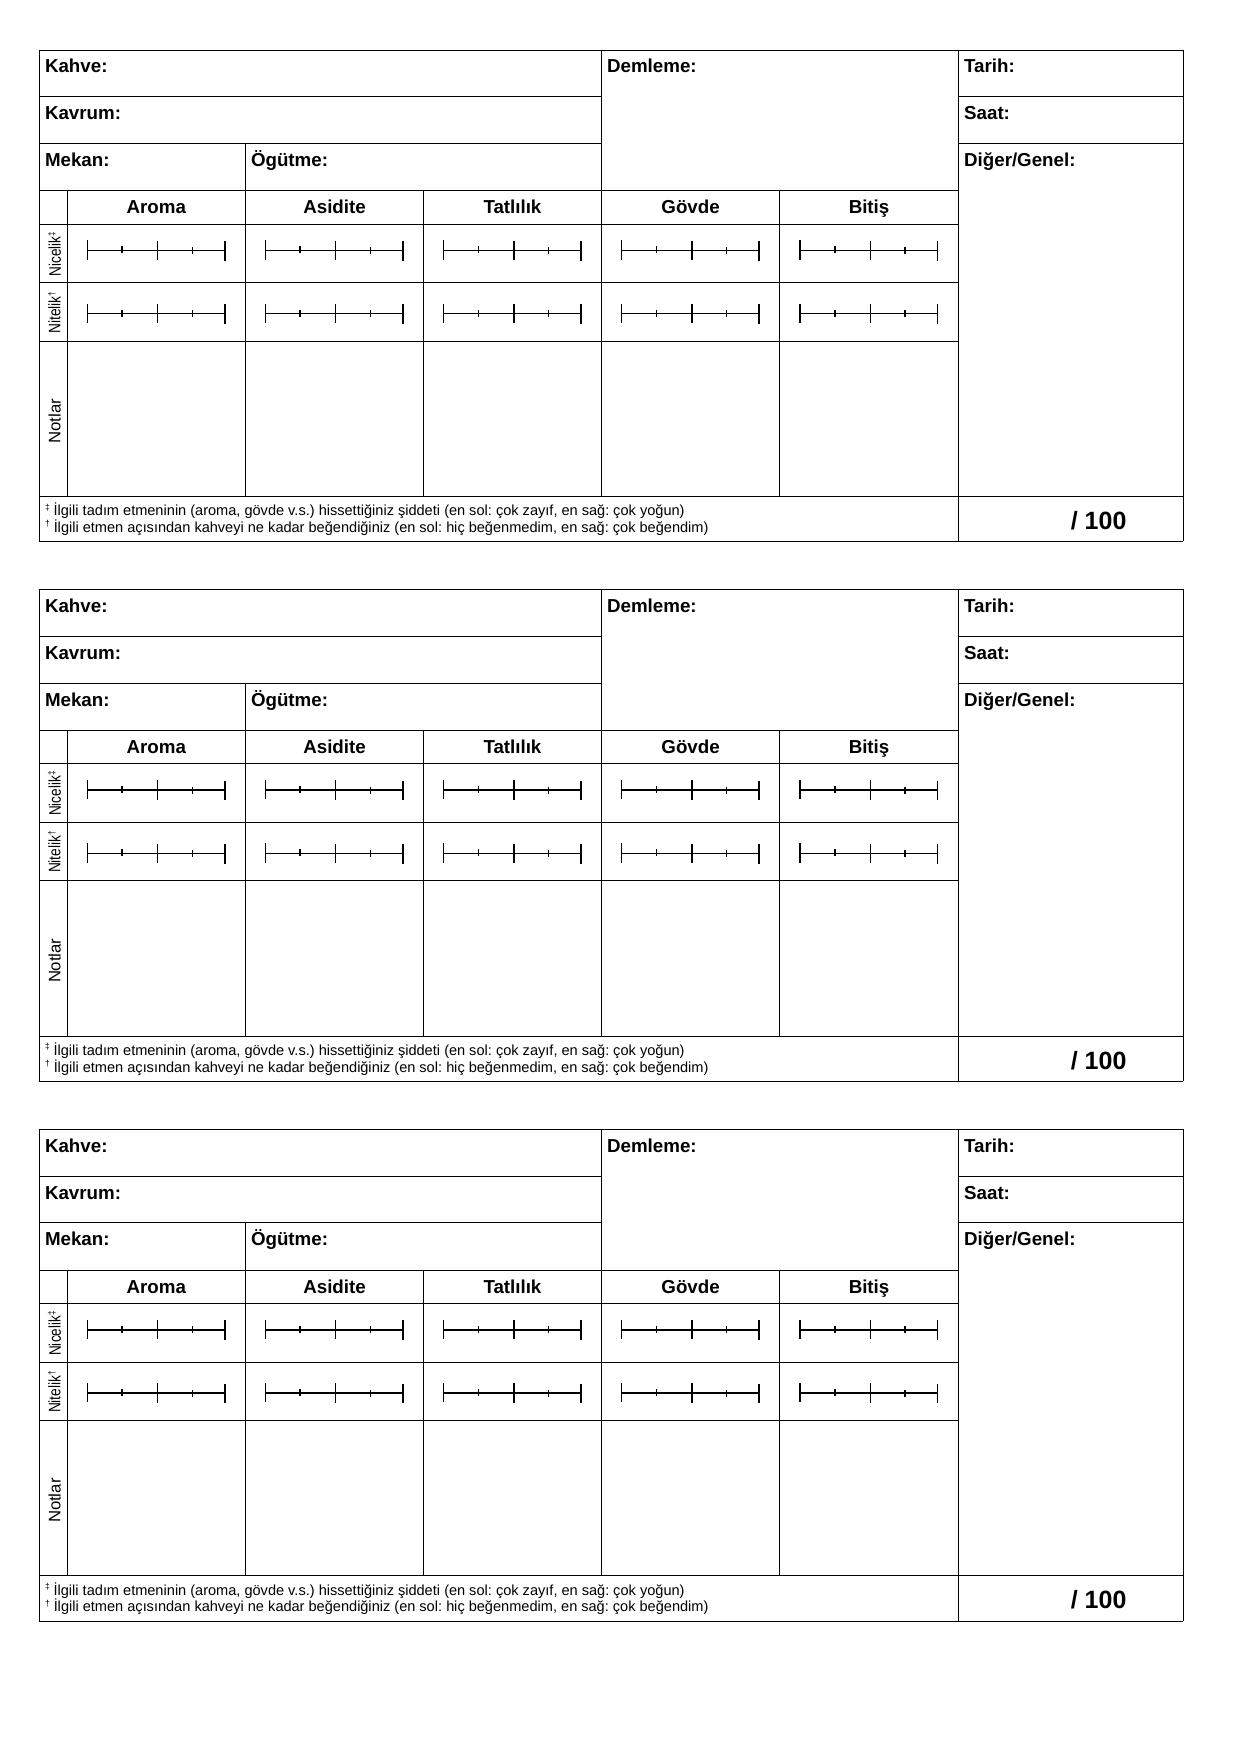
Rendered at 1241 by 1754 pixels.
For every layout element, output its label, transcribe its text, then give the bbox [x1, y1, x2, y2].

table_cell [602, 342, 779, 496]
table_cell / 100 [959, 1037, 1183, 1081]
table_cell [40, 1363, 67, 1420]
table_cell [602, 1421, 779, 1575]
table_cell ‡ İlgili tadım etmeninin (aroma, gövde v.s.) hissettiğiniz şiddeti (en sol: çok zayıf, en sağ: çok yoğun) † İlgili etmen açısından kahveyi ne kadar beğendiğiniz (en sol: hiç beğenmedim, en sağ: çok beğendim) [40, 1037, 958, 1081]
table_cell [68, 764, 245, 822]
table_cell [780, 1304, 958, 1362]
table_cell [68, 1421, 245, 1575]
table_cell [246, 283, 423, 341]
table_cell Ögütme: [246, 1223, 601, 1270]
table_cell Kavrum: [40, 97, 601, 143]
table_cell [40, 1304, 67, 1362]
table_cell / 100 [959, 1576, 1183, 1621]
table_cell [246, 342, 423, 496]
table_cell [246, 1304, 423, 1362]
table_cell Diğer/Genel: [959, 684, 1183, 1036]
table_header Tarih: [959, 51, 1183, 96]
table_cell [68, 1304, 245, 1362]
table_cell Saat: [959, 1177, 1183, 1222]
table_cell Gövde [602, 1271, 779, 1303]
table_header Tarih: [959, 1130, 1183, 1176]
table_header Kahve: [40, 51, 601, 96]
table_cell Bitiş [780, 191, 958, 223]
table_cell [424, 764, 601, 822]
table_cell [40, 225, 67, 282]
table_cell [780, 764, 958, 822]
table_cell Ögütme: [246, 144, 601, 190]
table_header Demleme: [602, 1130, 958, 1270]
table_cell Saat: [959, 637, 1183, 683]
table_cell [40, 1271, 67, 1303]
table_cell Mekan: [40, 684, 245, 730]
table_header Kahve: [40, 590, 601, 636]
table_cell [602, 283, 779, 341]
table_cell [424, 1421, 601, 1575]
table_cell [424, 342, 601, 496]
table_cell [424, 225, 601, 282]
table_cell [40, 731, 67, 763]
table_cell [246, 881, 423, 1036]
table_cell [602, 823, 779, 880]
table_cell [68, 881, 245, 1036]
table_header Tarih: [959, 590, 1183, 636]
table_cell [40, 823, 67, 880]
table_cell [780, 1421, 958, 1575]
table_cell [602, 1304, 779, 1362]
table_cell [424, 823, 601, 880]
table_cell [246, 1421, 423, 1575]
table_cell Gövde [602, 731, 779, 763]
table_cell [40, 342, 67, 496]
table_header Demleme: [602, 590, 958, 730]
table_cell Aroma [68, 731, 245, 763]
table_cell [602, 881, 779, 1036]
table_cell / 100 [959, 497, 1183, 541]
table_header Kahve: [40, 1130, 601, 1176]
table_cell Saat: [959, 97, 1183, 143]
table_cell [68, 342, 245, 496]
table_cell Kavrum: [40, 637, 601, 683]
table_cell [424, 1304, 601, 1362]
table_cell Asidite [246, 731, 423, 763]
table_cell [40, 1421, 67, 1575]
table_cell Tatlılık [424, 731, 601, 763]
table_cell Mekan: [40, 144, 245, 190]
table_cell [40, 191, 67, 223]
table_cell [246, 823, 423, 880]
table_header Demleme: [602, 51, 958, 190]
table_cell Bitiş [780, 1271, 958, 1303]
table_cell Aroma [68, 1271, 245, 1303]
table_cell Kavrum: [40, 1177, 601, 1222]
table_cell [246, 1363, 423, 1420]
table_cell [40, 881, 67, 1036]
table_cell [780, 342, 958, 496]
table_cell ‡ İlgili tadım etmeninin (aroma, gövde v.s.) hissettiğiniz şiddeti (en sol: çok zayıf, en sağ: çok yoğun) † İlgili etmen açısından kahveyi ne kadar beğendiğiniz (en sol: hiç beğenmedim, en sağ: çok beğendim) [40, 497, 958, 541]
table_cell Asidite [246, 1271, 423, 1303]
table_cell [780, 881, 958, 1036]
table_cell Diğer/Genel: [959, 144, 1183, 496]
table_cell Gövde [602, 191, 779, 223]
table_cell [602, 225, 779, 282]
table_cell [780, 1363, 958, 1420]
table_cell Diğer/Genel: [959, 1223, 1183, 1575]
table_cell ‡ İlgili tadım etmeninin (aroma, gövde v.s.) hissettiğiniz şiddeti (en sol: çok zayıf, en sağ: çok yoğun) † İlgili etmen açısından kahveyi ne kadar beğendiğiniz (en sol: hiç beğenmedim, en sağ: çok beğendim) [40, 1576, 958, 1621]
table_cell Tatlılık [424, 191, 601, 223]
table_cell [40, 283, 67, 341]
table_cell Bitiş [780, 731, 958, 763]
table_cell [424, 881, 601, 1036]
table_cell [68, 225, 245, 282]
table_cell Asidite [246, 191, 423, 223]
table_cell [68, 1363, 245, 1420]
table_cell [780, 823, 958, 880]
table_cell [780, 225, 958, 282]
table_cell [68, 283, 245, 341]
table_cell [602, 1363, 779, 1420]
table_cell [246, 225, 423, 282]
table_cell Mekan: [40, 1223, 245, 1270]
table_cell Aroma [68, 191, 245, 223]
table_cell [40, 764, 67, 822]
table_cell [68, 823, 245, 880]
table_cell Ögütme: [246, 684, 601, 730]
table_cell [246, 764, 423, 822]
table_cell [424, 283, 601, 341]
table_cell [780, 283, 958, 341]
table_cell [602, 764, 779, 822]
table_cell Tatlılık [424, 1271, 601, 1303]
table_cell [424, 1363, 601, 1420]
